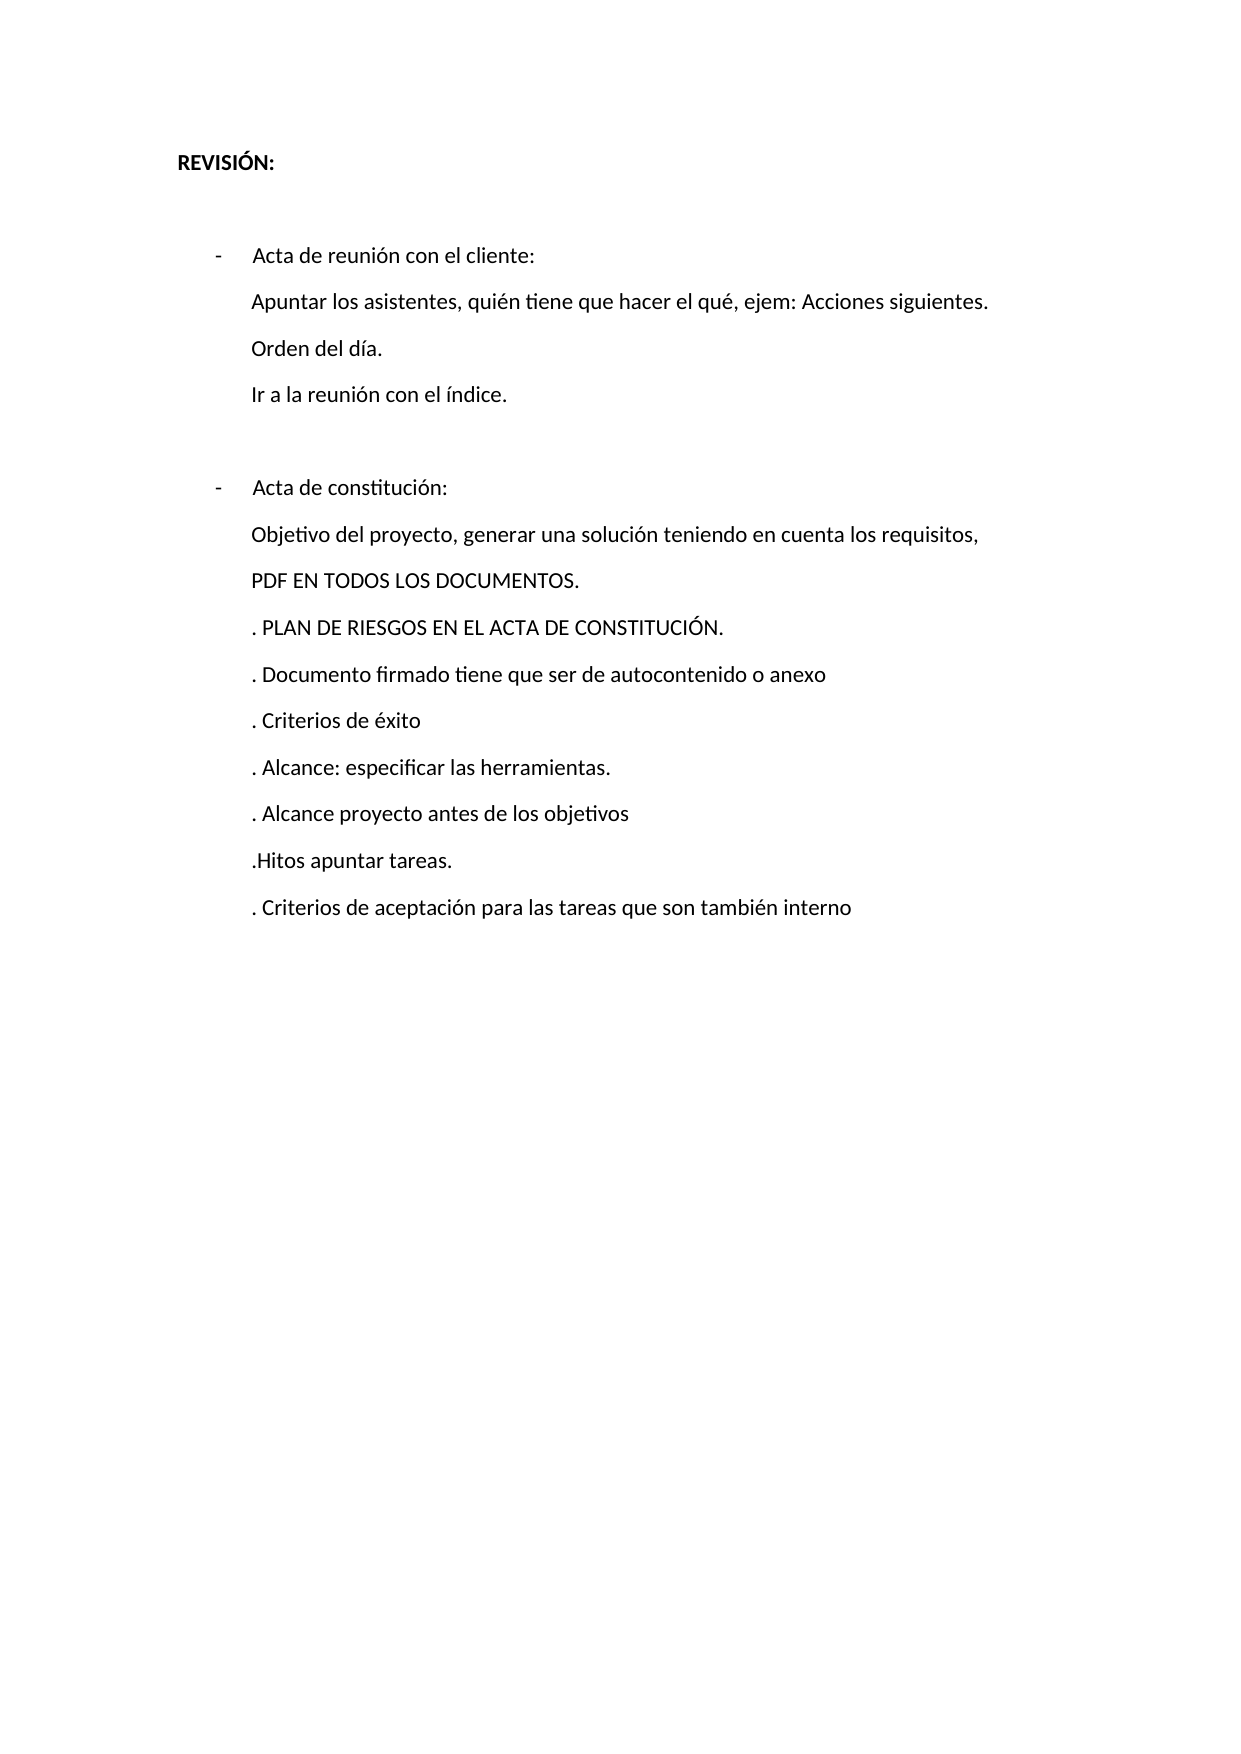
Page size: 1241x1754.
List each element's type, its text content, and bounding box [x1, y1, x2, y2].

text REVISIÓN: [177, 148, 1063, 176]
text . Alcance proyecto antes de los objetivos [251, 799, 1063, 827]
text PDF EN TODOS LOS DOCUMENTOS. [251, 567, 1063, 595]
text .Hitos apuntar tareas. [251, 846, 1063, 874]
text Objetivo del proyecto, generar una solución teniendo en cuenta los requisitos, [251, 520, 1063, 548]
text . Criterios de aceptación para las tareas que son también interno [251, 893, 1063, 921]
text . Documento firmado tiene que ser de autocontenido o anexo [251, 660, 1063, 688]
text . Alcance: especificar las herramientas. [251, 753, 1063, 781]
list Acta de reunión con el cliente: [215, 241, 1063, 269]
list Acta de constitución: [215, 473, 1063, 502]
text Orden del día. [251, 334, 1063, 362]
text Ir a la reunión con el índice. [251, 380, 1063, 408]
text Apuntar los asistentes, quién tiene que hacer el qué, ejem: Acciones siguientes. [251, 287, 1063, 315]
text . Criterios de éxito [251, 706, 1063, 734]
text . PLAN DE RIESGOS EN EL ACTA DE CONSTITUCIÓN. [251, 613, 1063, 641]
